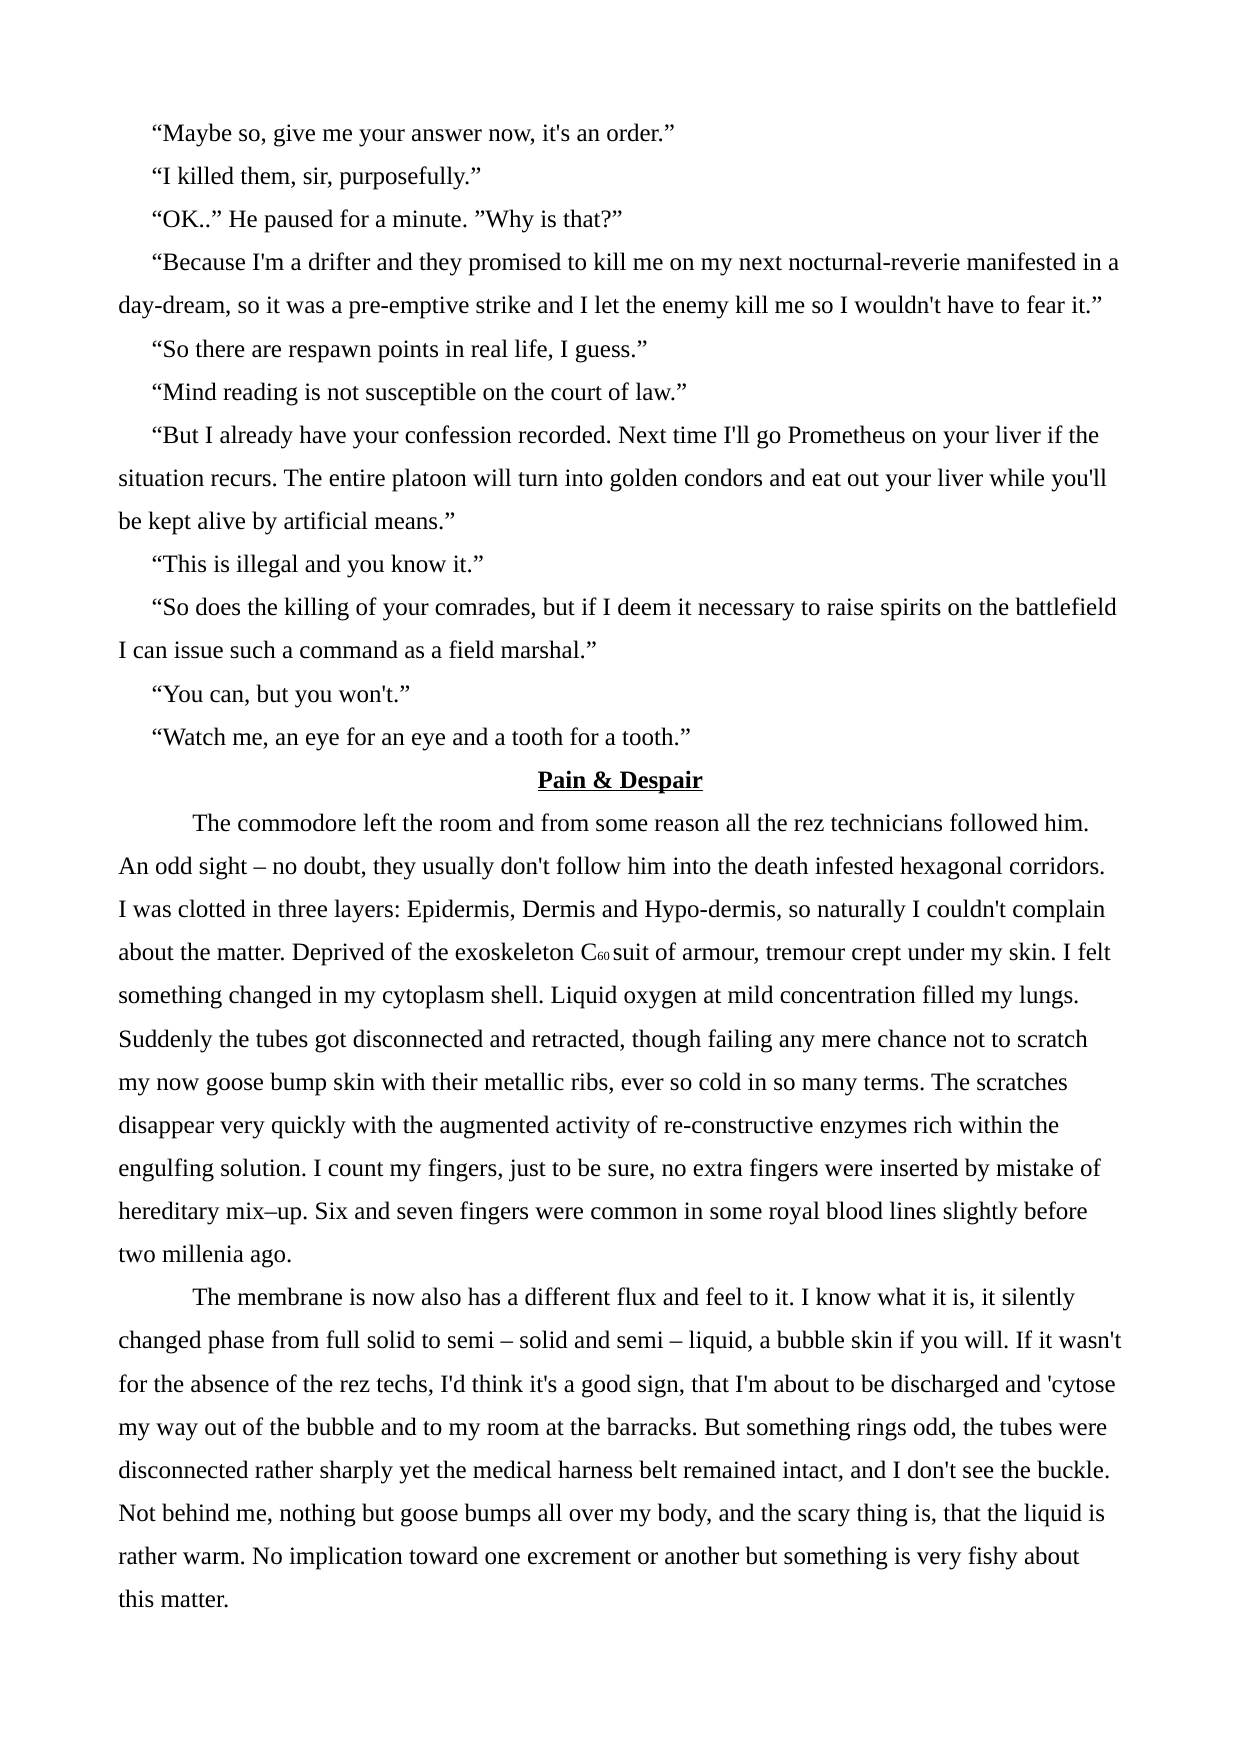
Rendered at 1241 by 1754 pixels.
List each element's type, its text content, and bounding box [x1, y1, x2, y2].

text “Maybe so, give me your answer now, it's an order.” [118, 118, 1122, 147]
text “Watch me, an eye for an eye and a tooth for a tooth.” [118, 722, 1122, 751]
text I was clotted in three layers: Epidermis, Dermis and Hypo-dermis, so naturally I couldn't complain about the matter. Deprived of the exoskeleton C60 suit of armour, tremour crept under my skin. I felt something changed in my cytoplasm shell. Liquid oxygen at mild concentration filled my lungs. Suddenly the tubes got disconnected and retracted, though failing any mere chance not to scratch my now goose bump skin with their metallic ribs, ever so cold in so many terms. The scratches disappear very quickly with the augmented activity of re-constructive enzymes rich within the engulfing solution. I count my fingers, just to be sure, no extra fingers were inserted by mistake of hereditary mix–up. Six and seven fingers were common in some royal blood lines slightly before two millenia ago. [118, 894, 1122, 1268]
text “OK..” He paused for a minute. ”Why is that?” [118, 204, 1122, 233]
text “You can, but you won't.” [118, 679, 1122, 707]
text The membrane is now also has a different flux and feel to it. I know what it is, it silently changed phase from full solid to semi – solid and semi – liquid, a bubble skin if you will. If it wasn't for the absence of the rez techs, I'd think it's a good sign, that I'm about to be discharged and 'cytose my way out of the bubble and to my room at the barracks. But something rings odd, the tubes were disconnected rather sharply yet the medical harness belt remained intact, and I don't see the buckle. Not behind me, nothing but goose bumps all over my body, and the scary thing is, that the liquid is rather warm. No implication toward one excrement or another but something is very fishy about this matter. [118, 1282, 1122, 1613]
text “I killed them, sir, purposefully.” [118, 161, 1122, 190]
text “Mind reading is not susceptible on the court of law.” [118, 377, 1122, 406]
text The commodore left the room and from some reason all the rez technicians followed him. An odd sight – no doubt, they usually don't follow him into the death infested hexagonal corridors. [118, 808, 1122, 880]
text Pain & Despair [118, 765, 1122, 794]
text “But I already have your confession recorded. Next time I'll go Prometheus on your liver if the situation recurs. The entire platoon will turn into golden condors and eat out your liver while you'll be kept alive by artificial means.” [118, 420, 1122, 535]
text “So there are respawn points in real life, I guess.” [118, 334, 1122, 362]
text “So does the killing of your comrades, but if I deem it necessary to raise spirits on the battlefield I can issue such a command as a field marshal.” [118, 592, 1122, 664]
text “This is illegal and you know it.” [118, 549, 1122, 578]
text “Because I'm a drifter and they promised to kill me on my next nocturnal-reverie manifested in a day-dream, so it was a pre-emptive strike and I let the enemy kill me so I wouldn't have to fear it.” [118, 247, 1122, 319]
